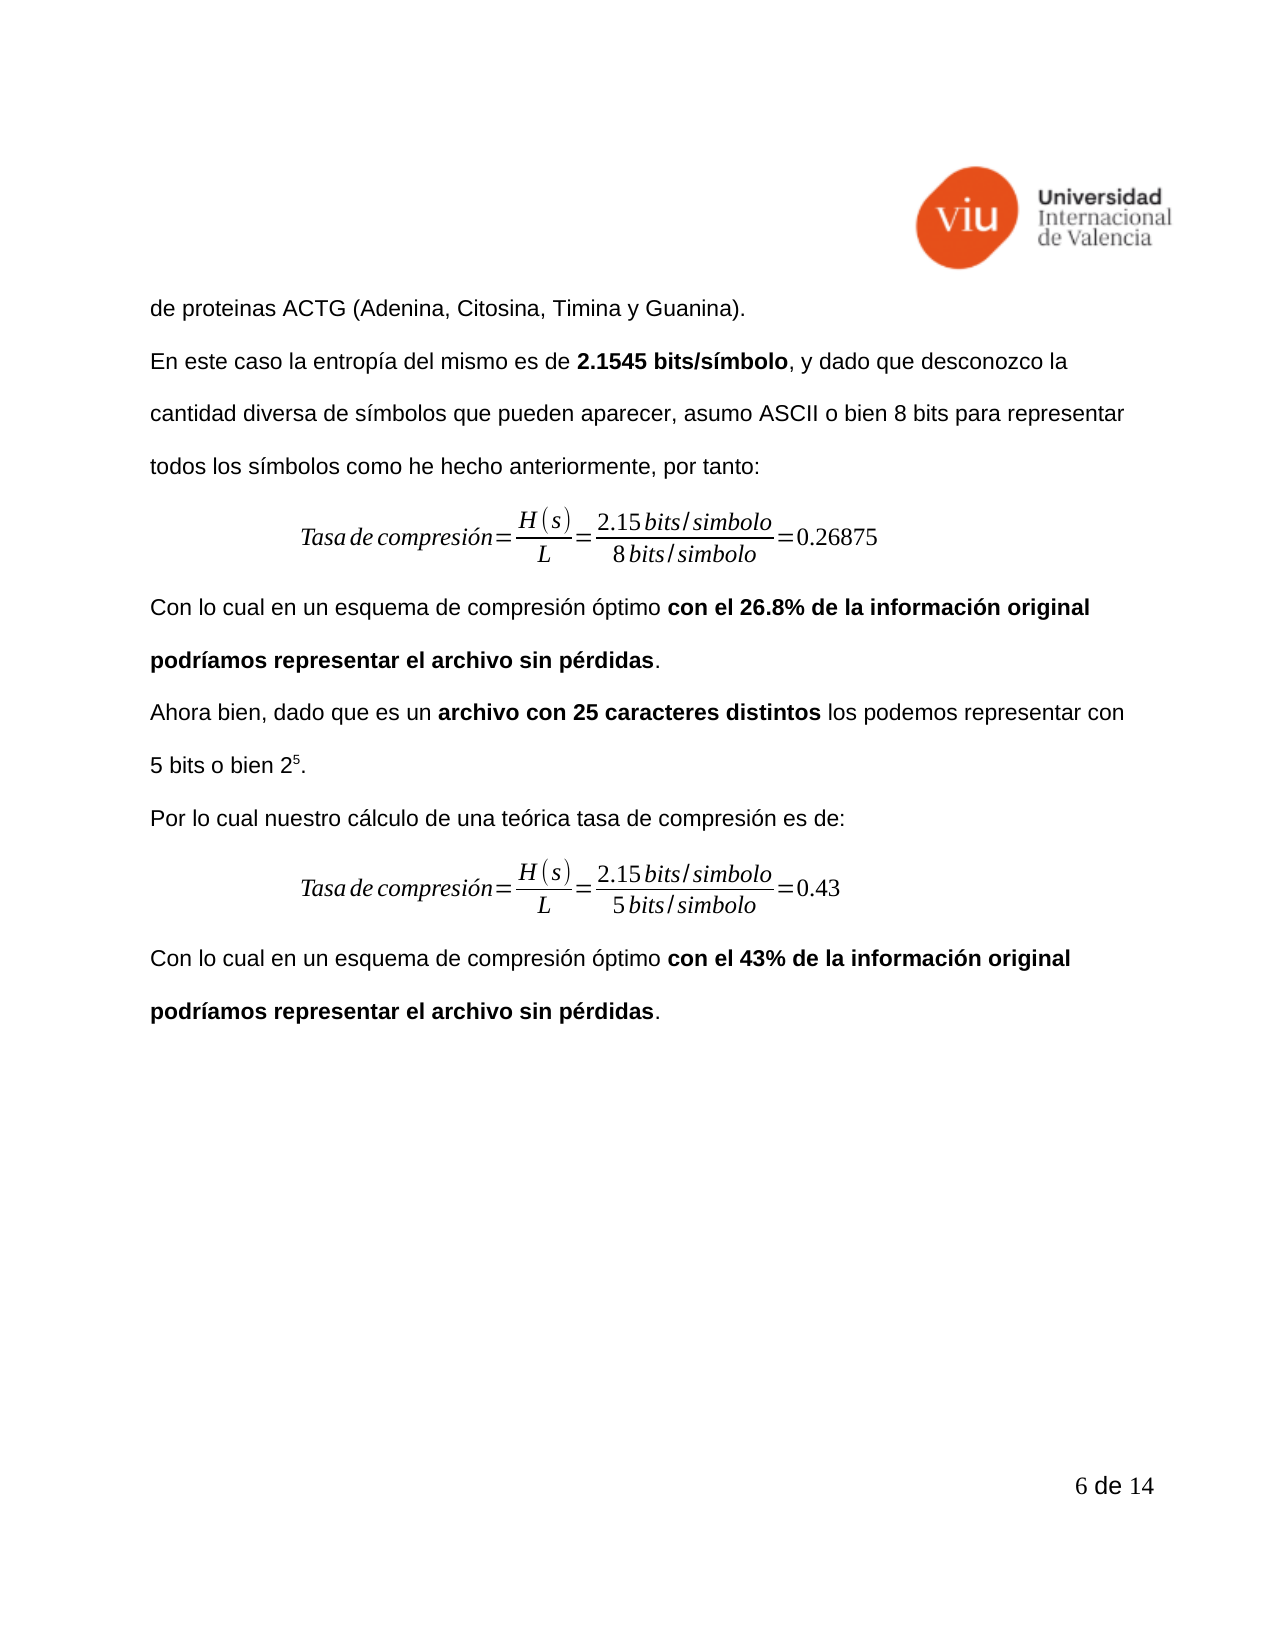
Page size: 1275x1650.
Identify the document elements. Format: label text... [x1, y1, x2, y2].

text En este caso la entropía del mismo es de 2.1545 bits/símbolo, y dado que desconozco la cantidad diversa de símbolos que pueden aparecer, asumo ASCII o bien 8 bits para representar todos los símbolos como he hecho anteriormente, por tanto: [150, 348, 1125, 479]
picture [913, 162, 1175, 274]
text Por lo cual nuestro cálculo de una teórica tasa de compresión es de: [150, 805, 1125, 831]
text Con lo cual en un esquema de compresión óptimo con el 26.8% de la información original podríamos representar el archivo sin pérdidas. [150, 594, 1125, 673]
text de proteinas ACTG (Adenina, Citosina, Timina y Guanina). [150, 295, 1125, 321]
text Con lo cual en un esquema de compresión óptimo con el 43% de la información original podríamos representar el archivo sin pérdidas. [150, 945, 1125, 1024]
text Ahora bien, dado que es un archivo con 25 caracteres distintos los podemos representar con 5 bits o bien 25. [150, 699, 1125, 778]
